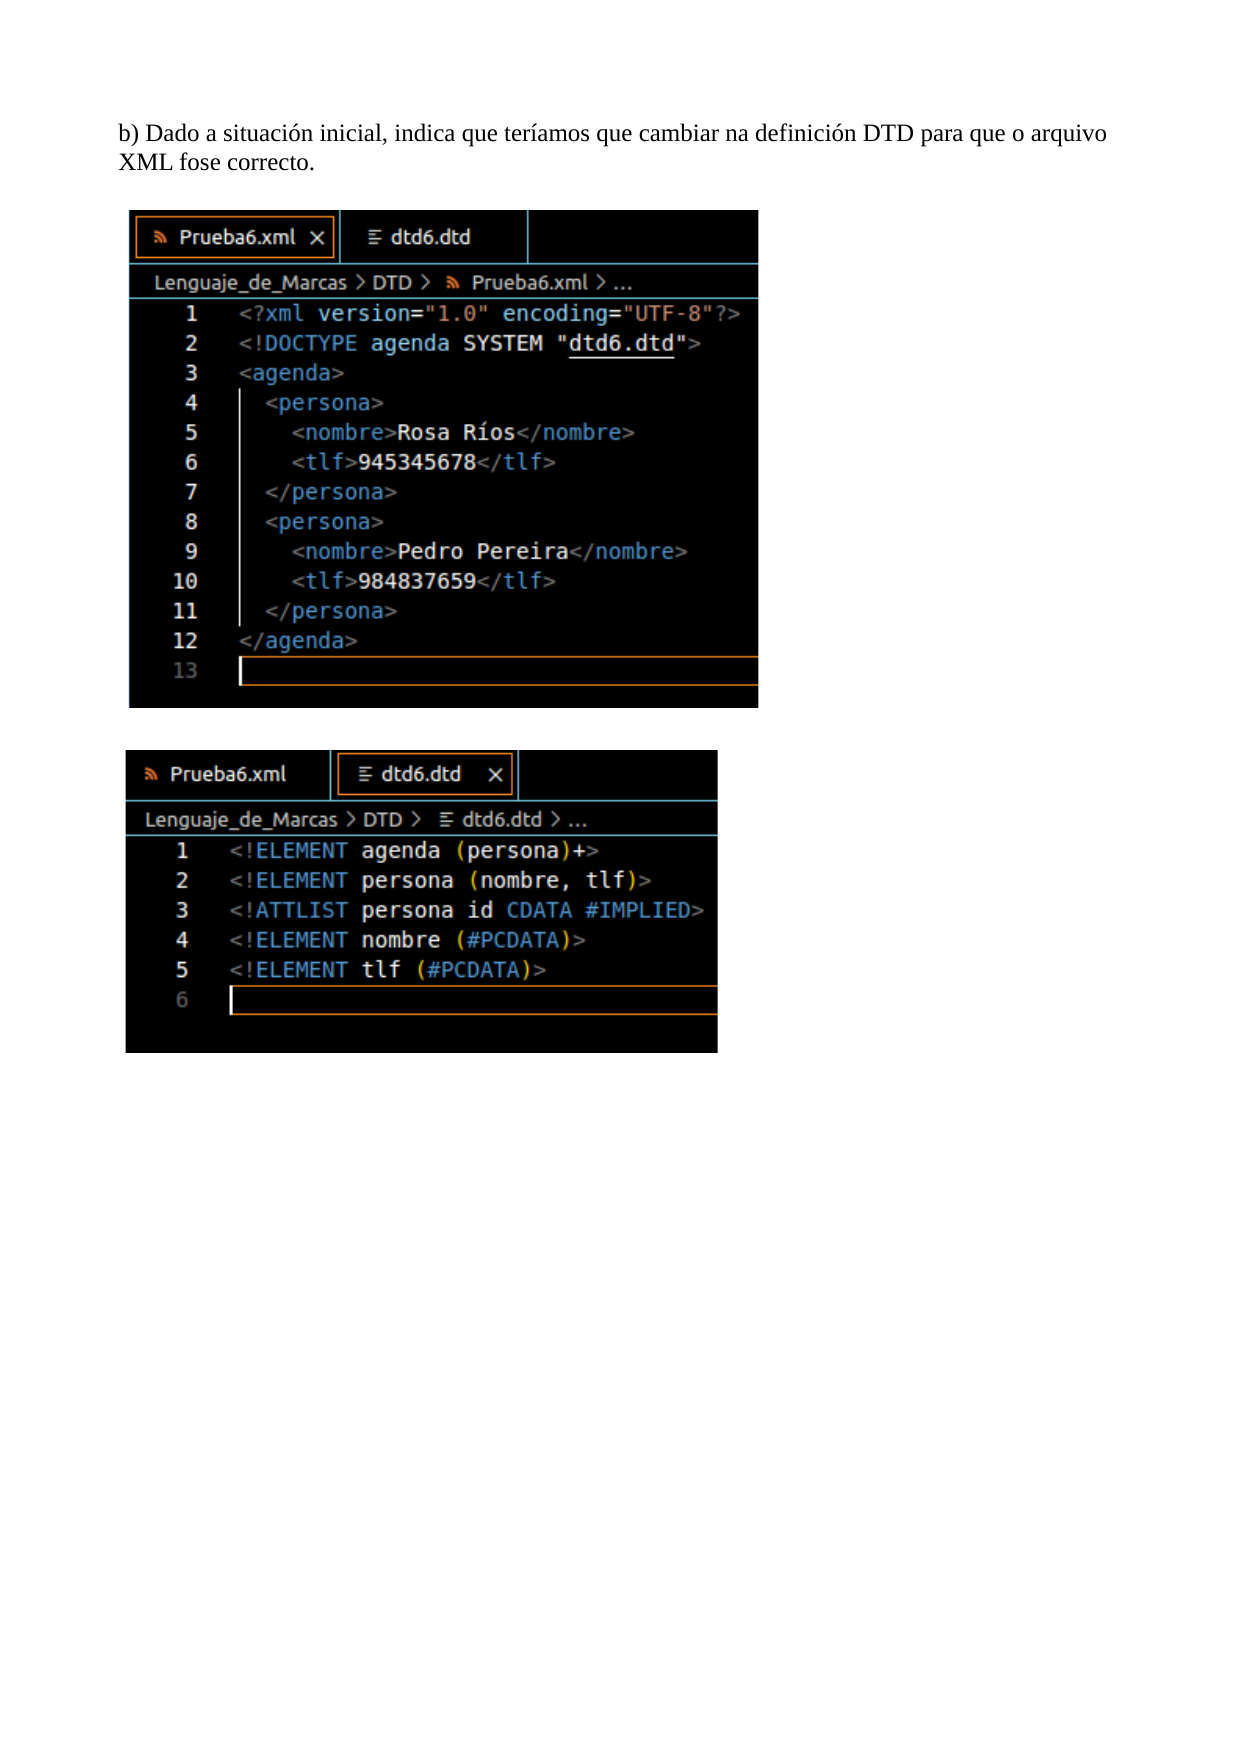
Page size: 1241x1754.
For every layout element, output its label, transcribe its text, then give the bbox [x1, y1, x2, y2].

picture [128, 210, 759, 708]
picture [125, 750, 718, 1053]
text b) Dado a situación inicial, indica que teríamos que cambiar na definición DTD para que o arquivo XML fose correcto. [118, 118, 1122, 176]
